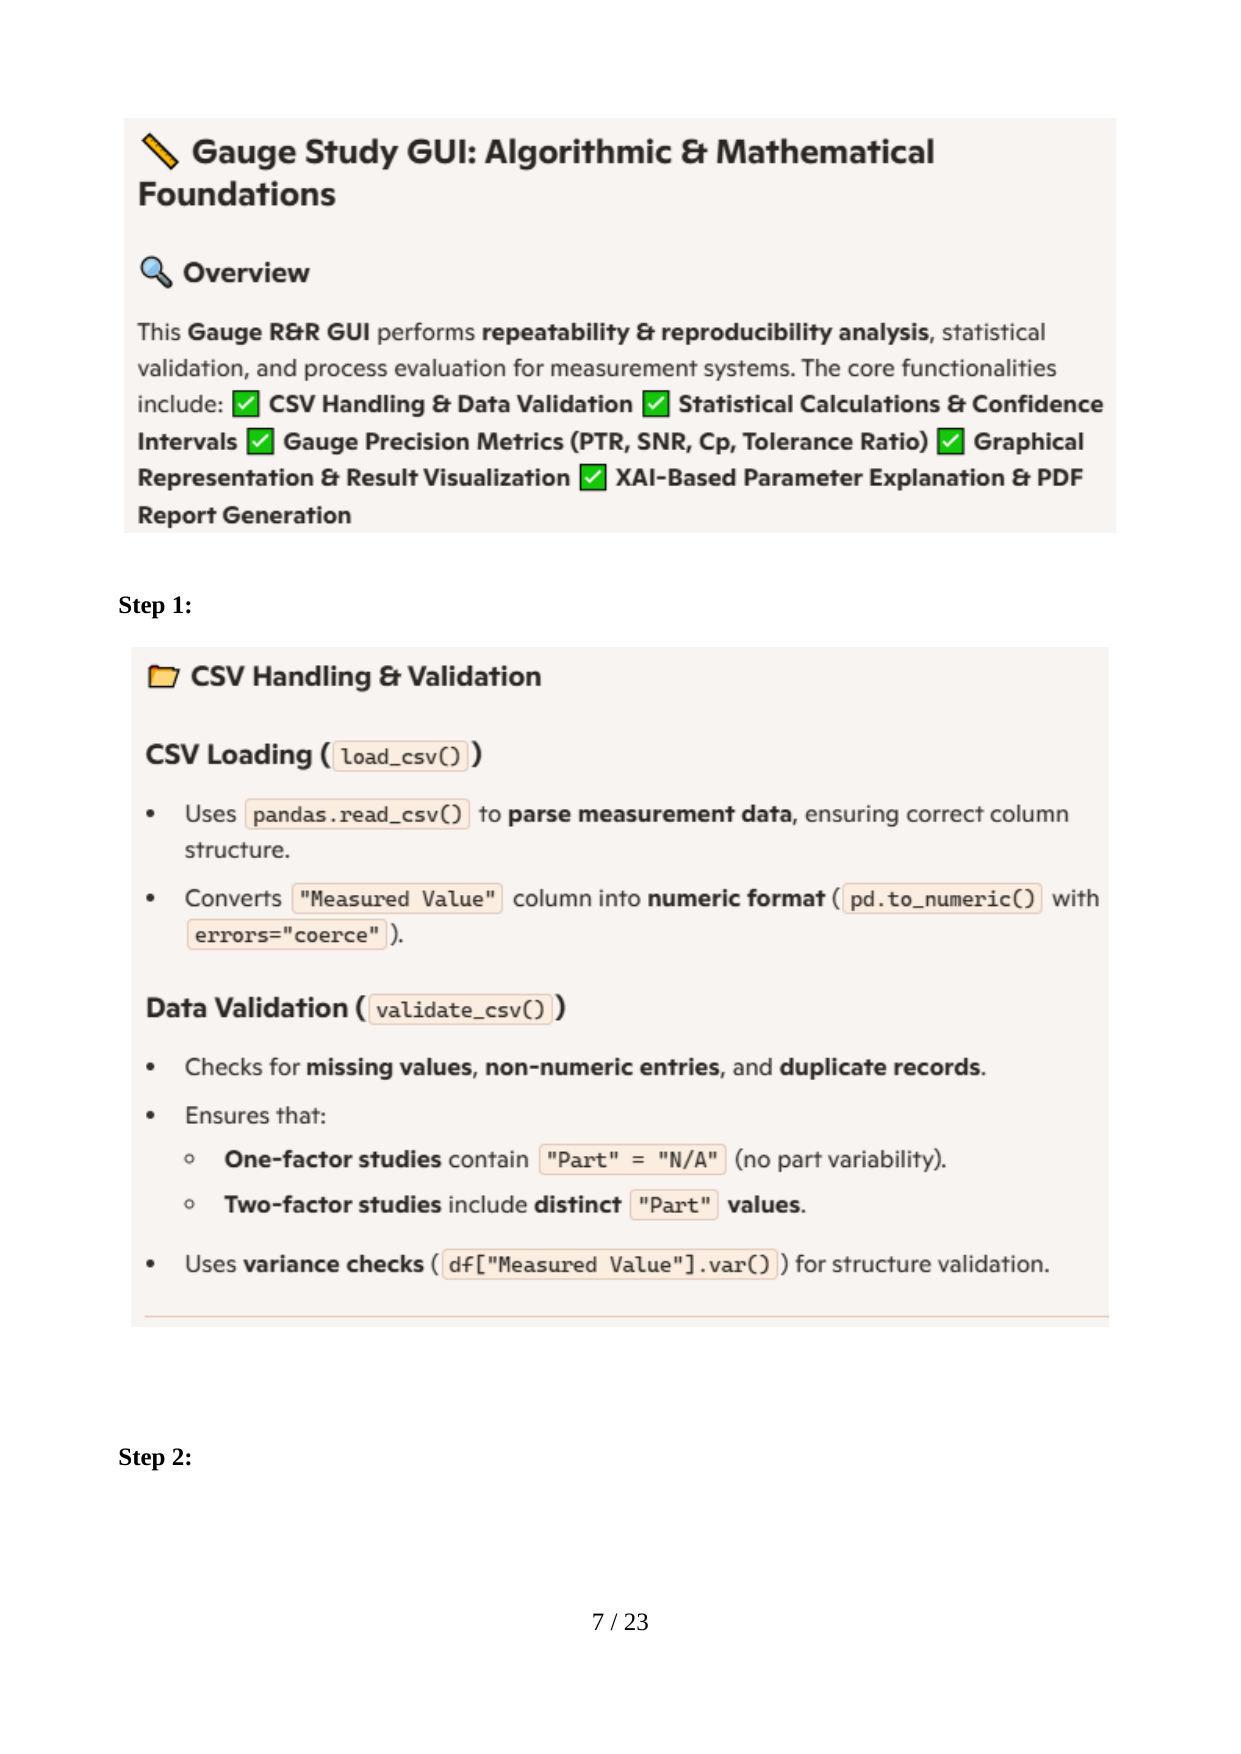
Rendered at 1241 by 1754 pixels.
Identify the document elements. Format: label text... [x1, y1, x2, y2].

text Step 2: [118, 1442, 1122, 1471]
picture [131, 647, 1110, 1327]
picture [123, 118, 1117, 533]
text Step 1: [118, 590, 1122, 618]
